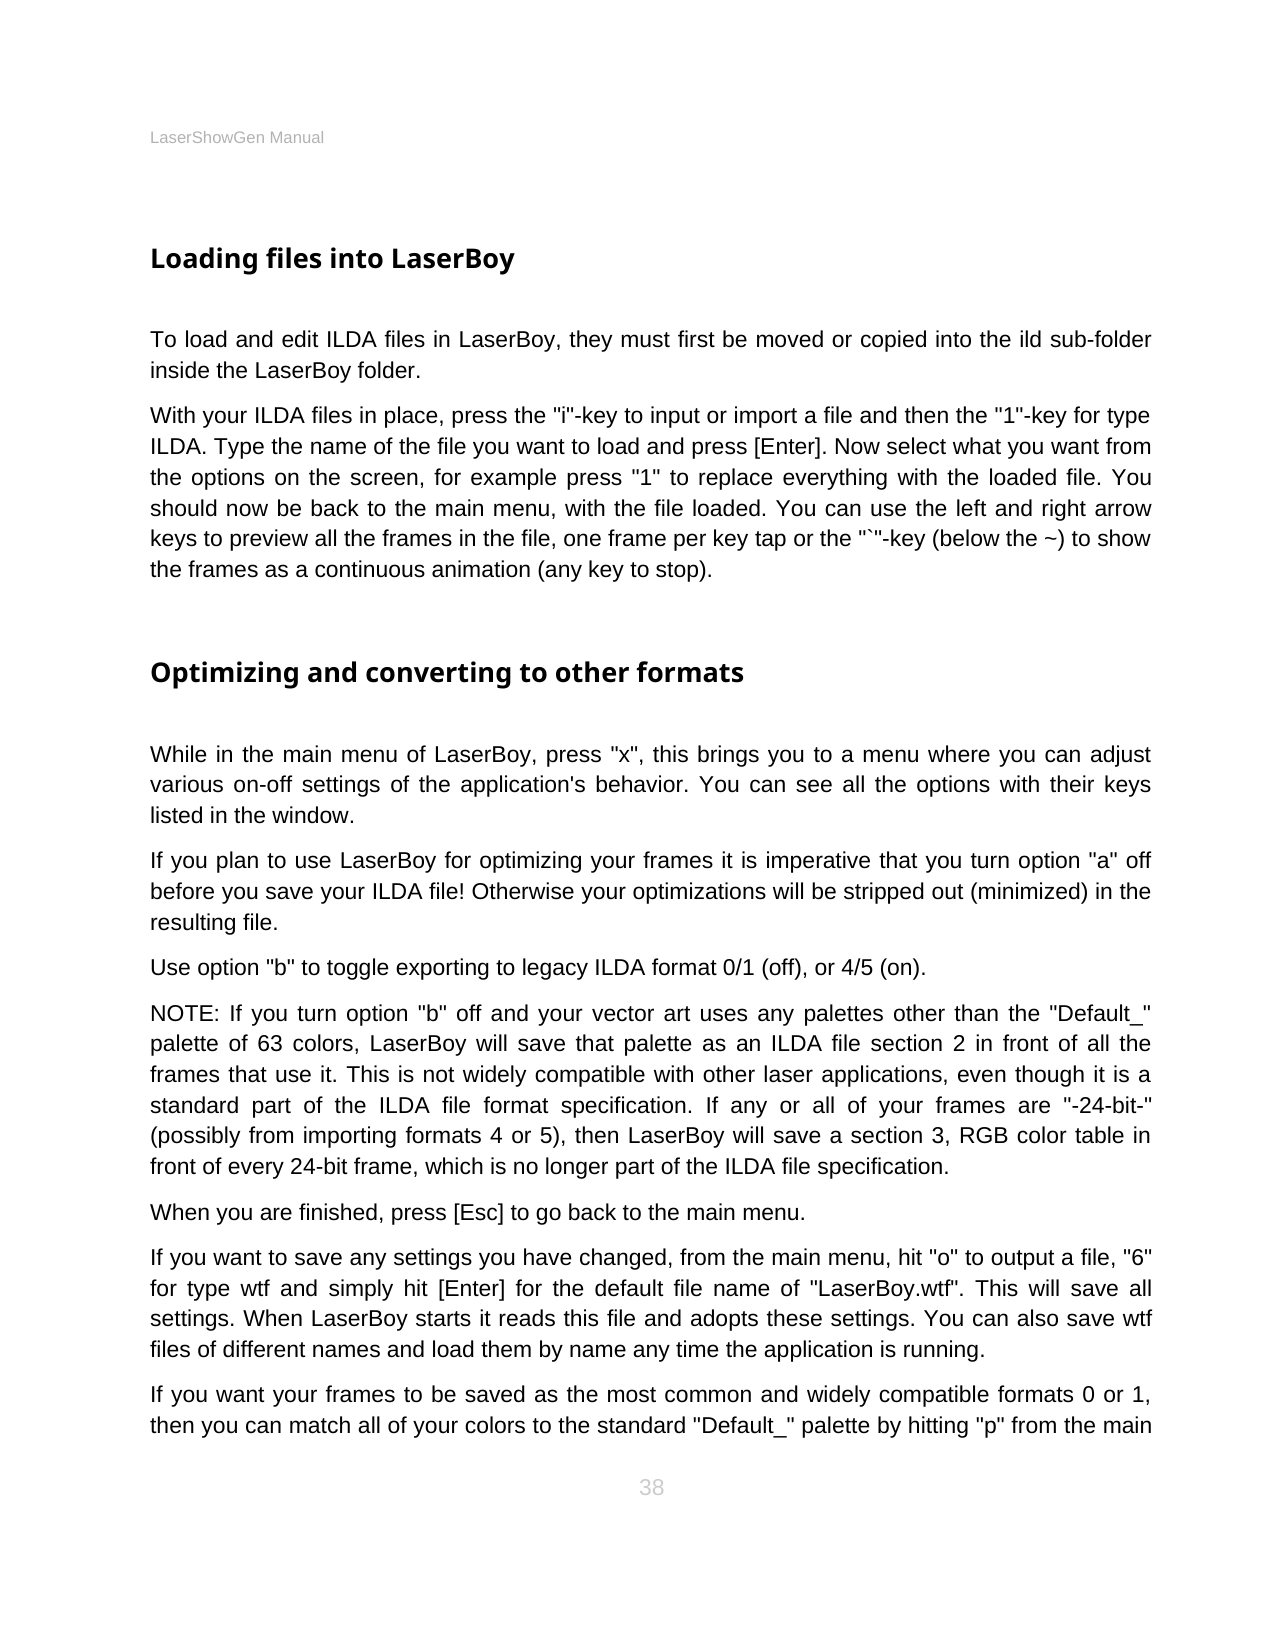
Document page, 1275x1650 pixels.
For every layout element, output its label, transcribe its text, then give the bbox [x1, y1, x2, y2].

subtitle Optimizing and converting to other formats [150, 654, 1153, 691]
text If you want to save any settings you have changed, from the main menu, hit "o" to output a file, "6" for type wtf and simply hit [Enter] for the default file name of "LaserBoy.wtf". This will save all settings. When LaserBoy starts it reads this file and adopts these settings. You can also save wtf files of different names and load them by name any time the application is running. [150, 1244, 1153, 1362]
text With your ILDA files in place, press the "i"-key to input or import a file and then the "1"-key for type ILDA. Type the name of the file you want to load and press [Enter]. Now select what you want from the options on the screen, for example press "1" to replace everything with the loaded file. You should now be back to the main menu, with the file loaded. You can use the left and right arrow keys to preview all the frames in the file, one frame per key tap or the "`"-key (below the ~) to show the frames as a continuous animation (any key to stop). [150, 403, 1153, 582]
text Use option "b" to toggle exporting to legacy ILDA format 0/1 (off), or 4/5 (on). [150, 955, 1153, 981]
text When you are finished, press [Esc] to go back to the main menu. [150, 1199, 1153, 1225]
subtitle Loading files into LaserBoy [150, 239, 1153, 276]
text To load and edit ILDA files in LaserBoy, they must first be moved or copied into the ild sub-folder inside the LaserBoy folder. [150, 327, 1153, 383]
text If you plan to use LaserBoy for optimizing your frames it is imperative that you turn option "a" off before you save your ILDA file! Otherwise your optimizations will be stripped out (minimized) in the resulting file. [150, 848, 1153, 935]
text NOTE: If you turn option "b" off and your vector art uses any palettes other than the "Default_" palette of 63 colors, LaserBoy will save that palette as an ILDA file section 2 in front of all the frames that use it. This is not widely compatible with other laser applications, even though it is a standard part of the ILDA file format specification. If any or all of your frames are "-24-bit-" (possibly from importing formats 4 or 5), then LaserBoy will save a section 3, RGB color table in front of every 24-bit frame, which is no longer part of the ILDA file specification. [150, 1000, 1153, 1179]
text If you want your frames to be saved as the most common and widely compatible formats 0 or 1, then you can match all of your colors to the standard "Default_" palette by hitting "p" from the main [150, 1382, 1153, 1438]
text While in the main menu of LaserBoy, press "x", this brings you to a menu where you can adjust various on-off settings of the application's behavior. You can see all the options with their keys listed in the window. [150, 741, 1153, 828]
